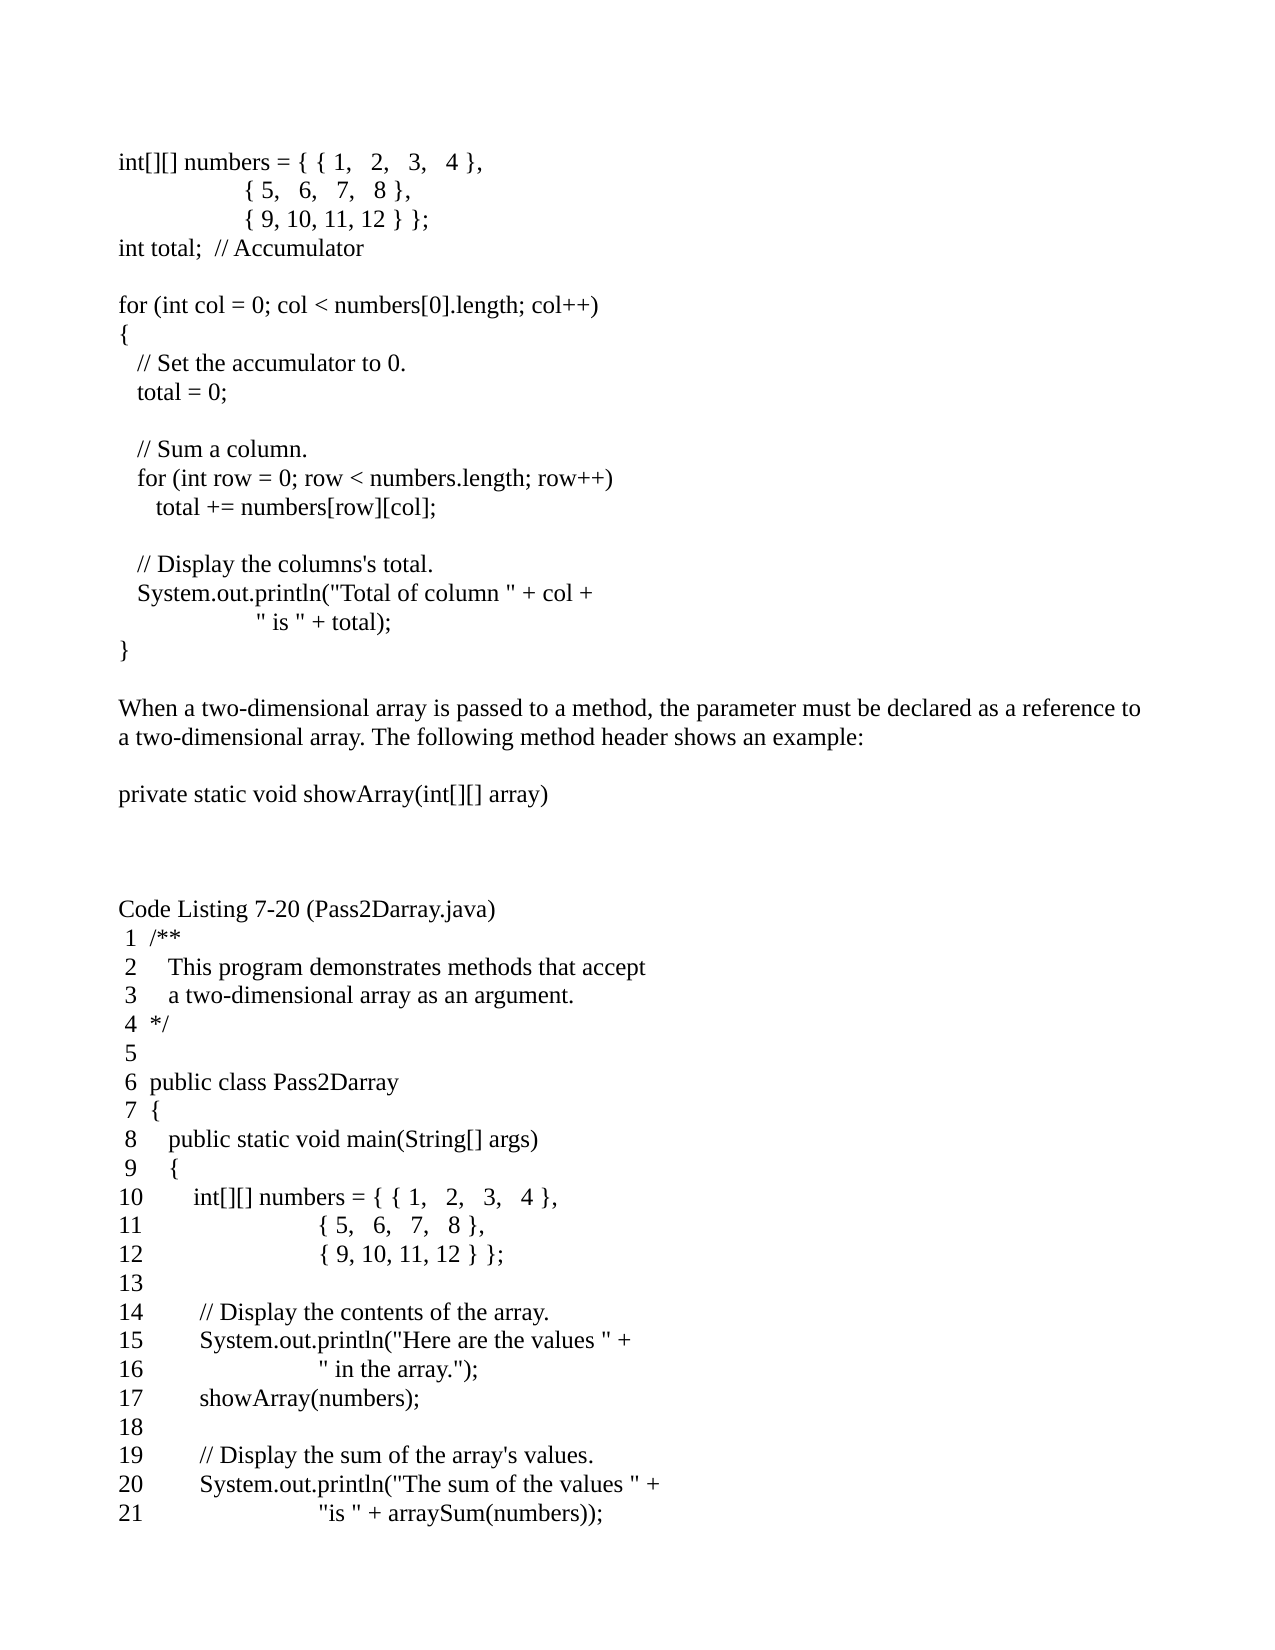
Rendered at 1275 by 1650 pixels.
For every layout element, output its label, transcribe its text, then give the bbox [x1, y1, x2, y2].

text 11 { 5, 6, 7, 8 }, [118, 1211, 1157, 1239]
text 21 "is " + arraySum(numbers)); [118, 1498, 1157, 1527]
text 10 int[][] numbers = { { 1, 2, 3, 4 }, [118, 1182, 1157, 1211]
text { [118, 319, 1157, 348]
text 15 System.out.println("Here are the values " + [118, 1326, 1157, 1354]
text 17 showArray(numbers); [118, 1383, 1157, 1412]
text { 9, 10, 11, 12 } }; [118, 204, 1157, 233]
text 8 public static void main(String[] args) [118, 1124, 1157, 1153]
text 13 [118, 1268, 1157, 1297]
text int[][] numbers = { { 1, 2, 3, 4 }, [118, 147, 1157, 176]
text for (int row = 0; row < numbers.length; row++) [118, 463, 1157, 492]
text 18 [118, 1412, 1157, 1441]
text 20 System.out.println("The sum of the values " + [118, 1469, 1157, 1498]
text private static void showArray(int[][] array) [118, 779, 1157, 808]
text 5 [118, 1038, 1157, 1067]
text 19 // Display the sum of the array's values. [118, 1441, 1157, 1469]
text 6 public class Pass2Darray [118, 1067, 1157, 1096]
text 14 // Display the contents of the array. [118, 1297, 1157, 1326]
text Code Listing 7-20 (Pass2Darray.java) [118, 894, 1157, 923]
text // Sum a column. [118, 434, 1157, 463]
text 2 This program demonstrates methods that accept [118, 952, 1157, 981]
text System.out.println("Total of column " + col + [118, 578, 1157, 607]
text 12 { 9, 10, 11, 12 } }; [118, 1239, 1157, 1268]
text int total; // Accumulator [118, 233, 1157, 262]
text // Display the columns's total. [118, 549, 1157, 578]
text 7 { [118, 1096, 1157, 1124]
text for (int col = 0; col < numbers[0].length; col++) [118, 291, 1157, 319]
text When a two-dimensional array is passed to a method, the parameter must be declared as a reference to a two-dimensional array. The following method header shows an example: [118, 693, 1157, 751]
text 16 " in the array."); [118, 1354, 1157, 1383]
text { 5, 6, 7, 8 }, [118, 176, 1157, 204]
text 9 { [118, 1153, 1157, 1182]
text 1 /** [118, 923, 1157, 952]
text total = 0; [118, 377, 1157, 406]
text 3 a two-dimensional array as an argument. [118, 981, 1157, 1009]
text total += numbers[row][col]; [118, 492, 1157, 521]
text " is " + total); [118, 607, 1157, 636]
text // Set the accumulator to 0. [118, 348, 1157, 377]
text 4 */ [118, 1009, 1157, 1038]
text } [118, 636, 1157, 664]
